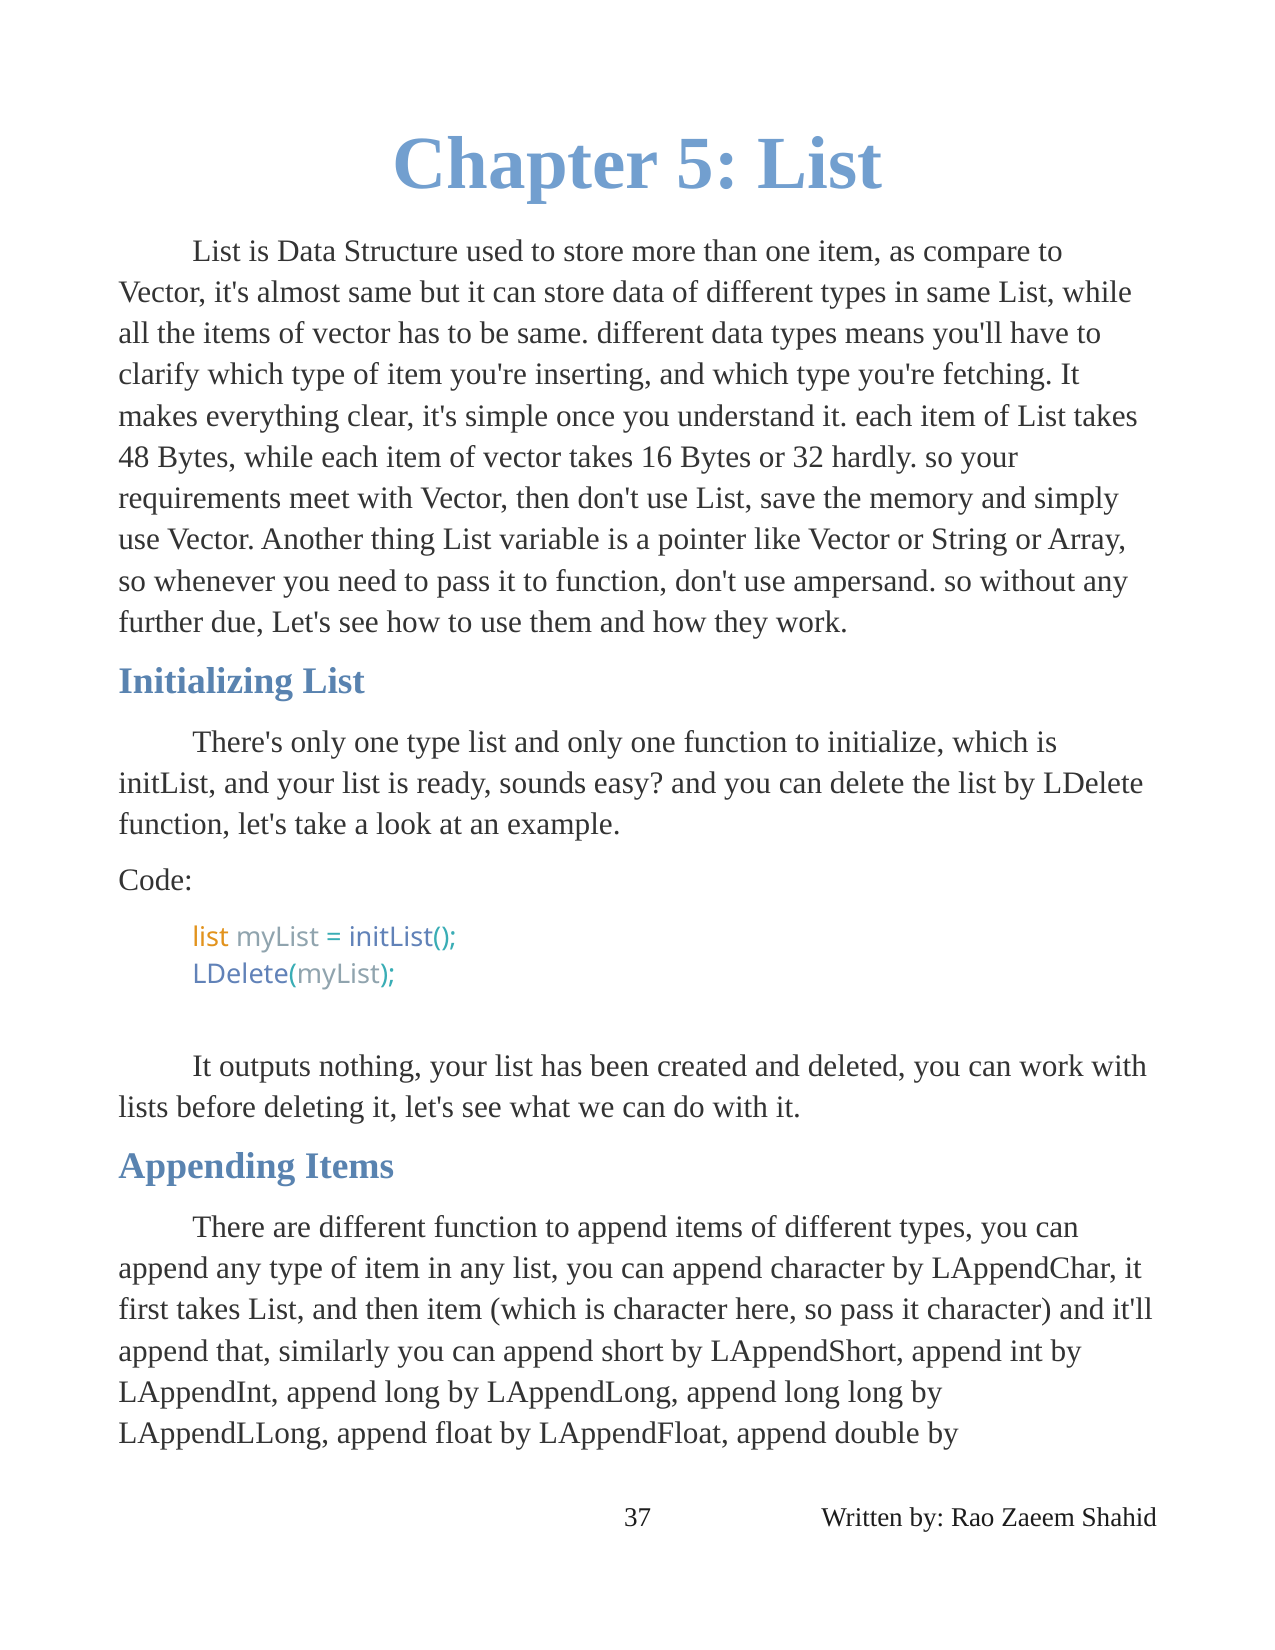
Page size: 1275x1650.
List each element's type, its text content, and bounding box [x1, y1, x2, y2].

text There are different function to append items of different types, you can append any type of item in any list, you can append character by LAppendChar, it first takes List, and then item (which is character here, so pass it character) and it'll append that, similarly you can append short by LAppendShort, append int by LAppendInt, append long by LAppendLong, append long long by LAppendLLong, append float by LAppendFloat, append double by [118, 1208, 1157, 1450]
text LDelete(myList); [118, 954, 1157, 991]
text It outputs nothing, your list has been created and deleted, you can work with lists before deleting it, let's see what we can do with it. [118, 1047, 1157, 1124]
text List is Data Structure used to store more than one item, as compare to Vector, it's almost same but it can store data of different types in same List, while all the items of vector has to be same. different data types means you'll have to clarify which type of item you're inserting, and which type you're fetching. It makes everything clear, it's simple once you understand it. each item of List takes 48 Bytes, while each item of vector takes 16 Bytes or 32 hardly. so your requirements meet with Vector, then don't use List, save the memory and simply use Vector. Another thing List variable is a pointer like Vector or String or Array, so whenever you need to pass it to function, don't use ampersand. so without any further due, Let's see how to use them and how they work. [118, 232, 1157, 639]
text list myList = initList(); [118, 917, 1157, 954]
text Chapter 5: List [118, 118, 1157, 204]
text There's only one type list and only one function to initialize, which is initList, and your list is ready, sounds easy? and you can delete the list by LDelete function, let's take a look at an example. [118, 723, 1157, 842]
text Code: [118, 861, 1157, 897]
text Initializing List [118, 659, 1157, 702]
text Appending Items [118, 1144, 1157, 1187]
